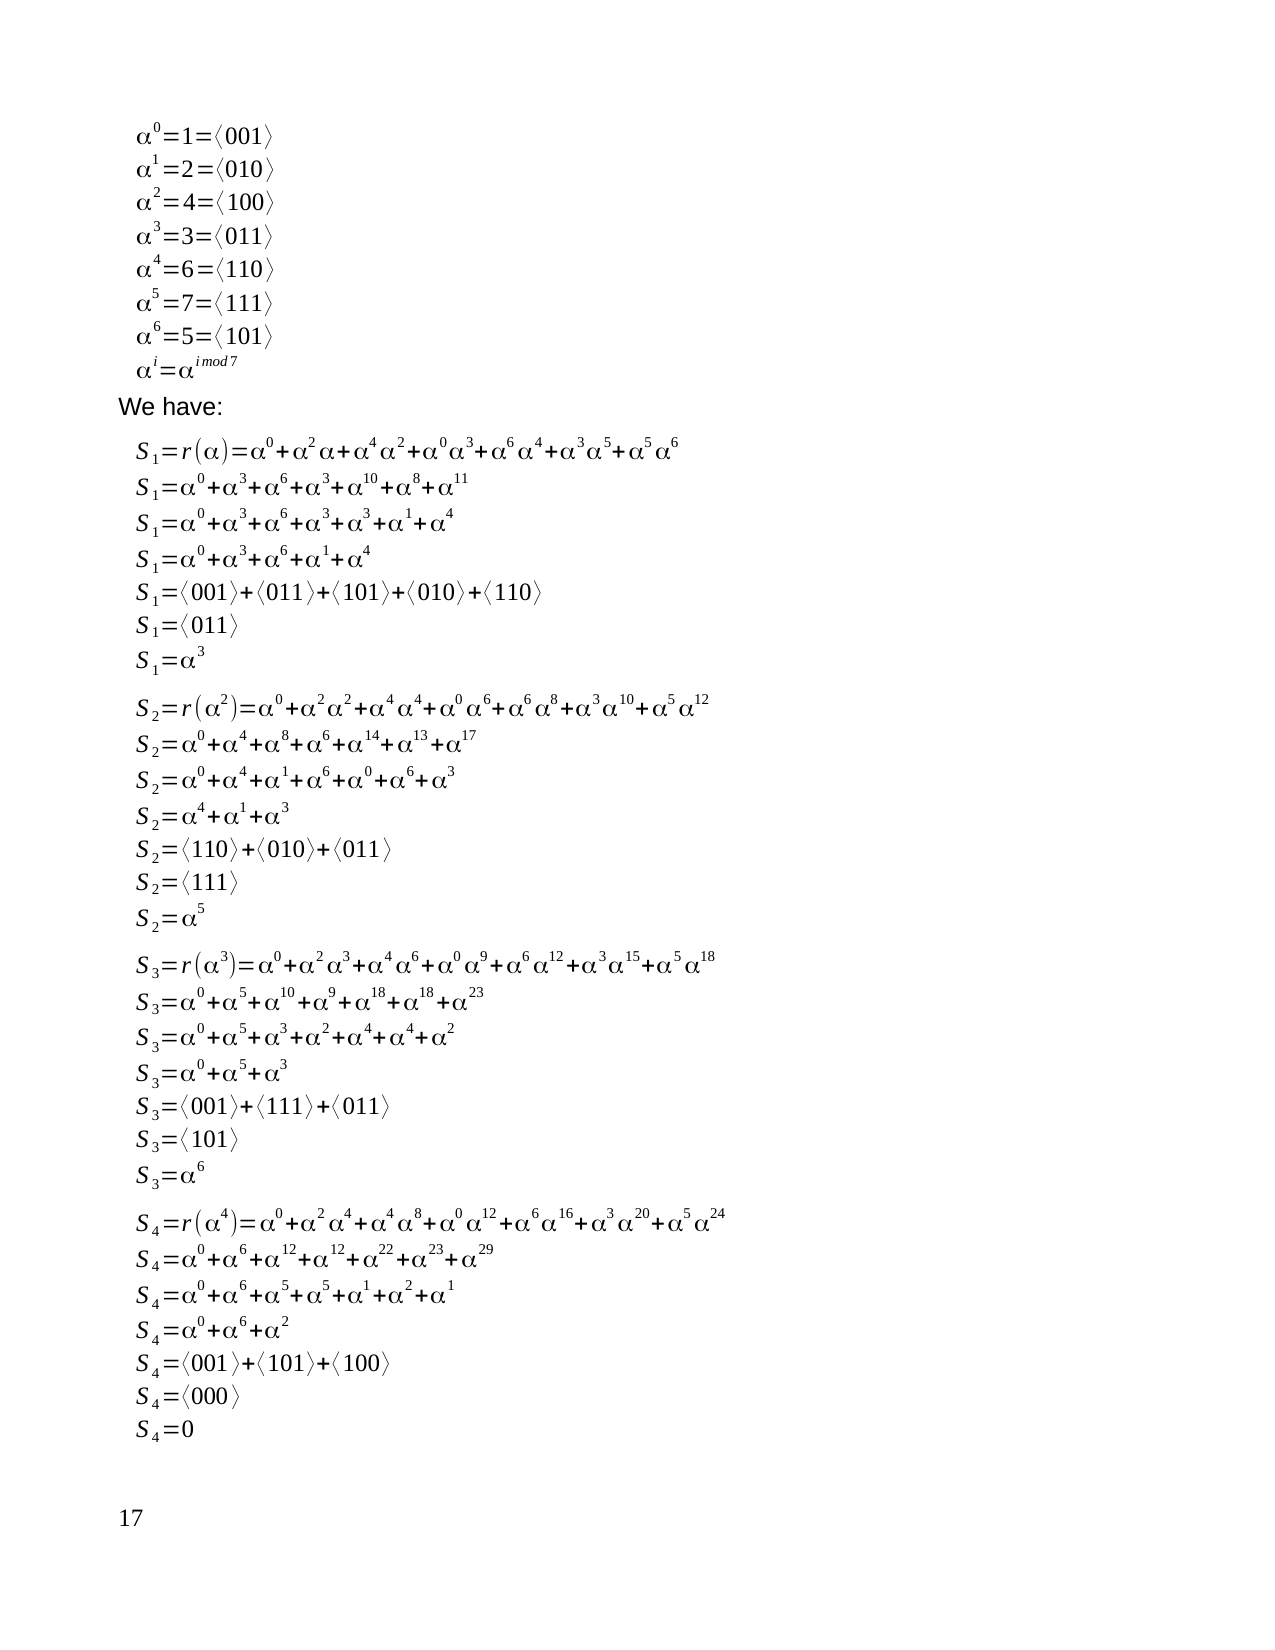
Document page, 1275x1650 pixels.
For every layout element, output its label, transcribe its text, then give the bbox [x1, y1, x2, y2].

text We have: [118, 392, 1157, 421]
